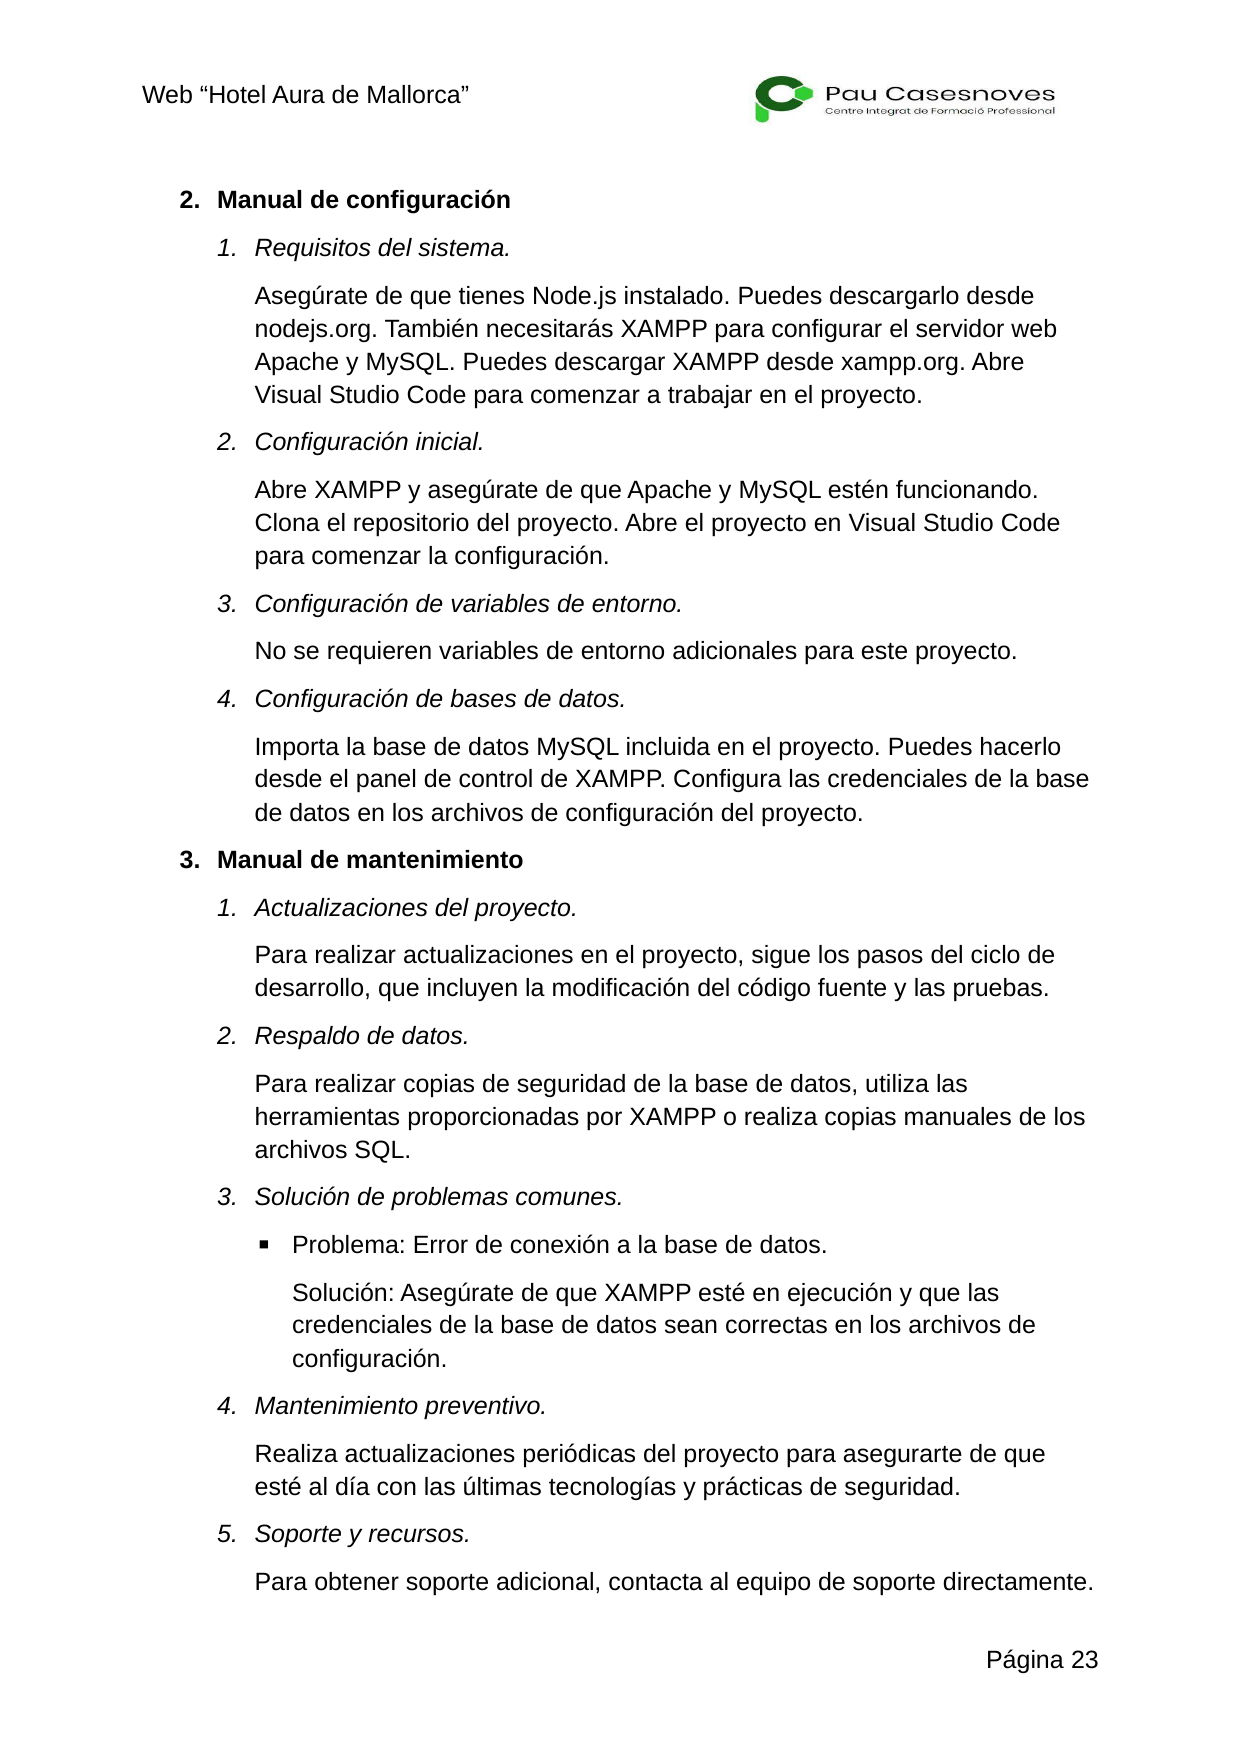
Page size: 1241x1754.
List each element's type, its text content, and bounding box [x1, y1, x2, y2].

list Solución de problemas comunes. [217, 1182, 1098, 1211]
list Para realizar copias de seguridad de la base de datos, utiliza las herramientas proporcionadas por XAMPP o realiza copias manuales de los archivos SQL. [217, 1068, 1098, 1163]
list Realiza actualizaciones periódicas del proyecto para asegurarte de que esté al día con las últimas tecnologías y prácticas de seguridad. [217, 1439, 1098, 1501]
list Manual de configuración [179, 186, 1098, 214]
list Respaldo de datos. [217, 1021, 1098, 1050]
list Configuración inicial. [217, 427, 1098, 456]
list Soporte y recursos. [217, 1519, 1098, 1548]
list Configuración de variables de entorno. [217, 589, 1098, 617]
list No se requieren variables de entorno adicionales para este proyecto. [217, 636, 1098, 665]
list Solución: Asegúrate de que XAMPP esté en ejecución y que las credenciales de la base de datos sean correctas en los archivos de configuración. [254, 1277, 1098, 1372]
list Para realizar actualizaciones en el proyecto, sigue los pasos del ciclo de desarrollo, que incluyen la modificación del código fuente y las pruebas. [217, 940, 1098, 1002]
list Problema: Error de conexión a la base de datos. [254, 1230, 1098, 1259]
list Para obtener soporte adicional, contacta al equipo de soporte directamente. [217, 1567, 1098, 1596]
list Configuración de bases de datos. [217, 684, 1098, 713]
list Manual de mantenimiento [179, 845, 1098, 874]
list Mantenimiento preventivo. [217, 1391, 1098, 1420]
list Asegúrate de que tienes Node.js instalado. Puedes descargarlo desde nodejs.org. También necesitarás XAMPP para configurar el servidor web Apache y MySQL. Puedes descargar XAMPP desde xampp.org. Abre Visual Studio Code para comenzar a trabajar en el proyecto. [217, 281, 1098, 408]
list Actualizaciones del proyecto. [217, 893, 1098, 921]
list Requisitos del sistema. [217, 233, 1098, 262]
list Importa la base de datos MySQL incluida en el proyecto. Puedes hacerlo desde el panel de control de XAMPP. Configura las credenciales de la base de datos en los archivos de configuración del proyecto. [217, 731, 1098, 826]
list Abre XAMPP y asegúrate de que Apache y MySQL estén funcionando. Clona el repositorio del proyecto. Abre el proyecto en Visual Studio Code para comenzar la configuración. [217, 475, 1098, 570]
picture [748, 72, 1075, 127]
